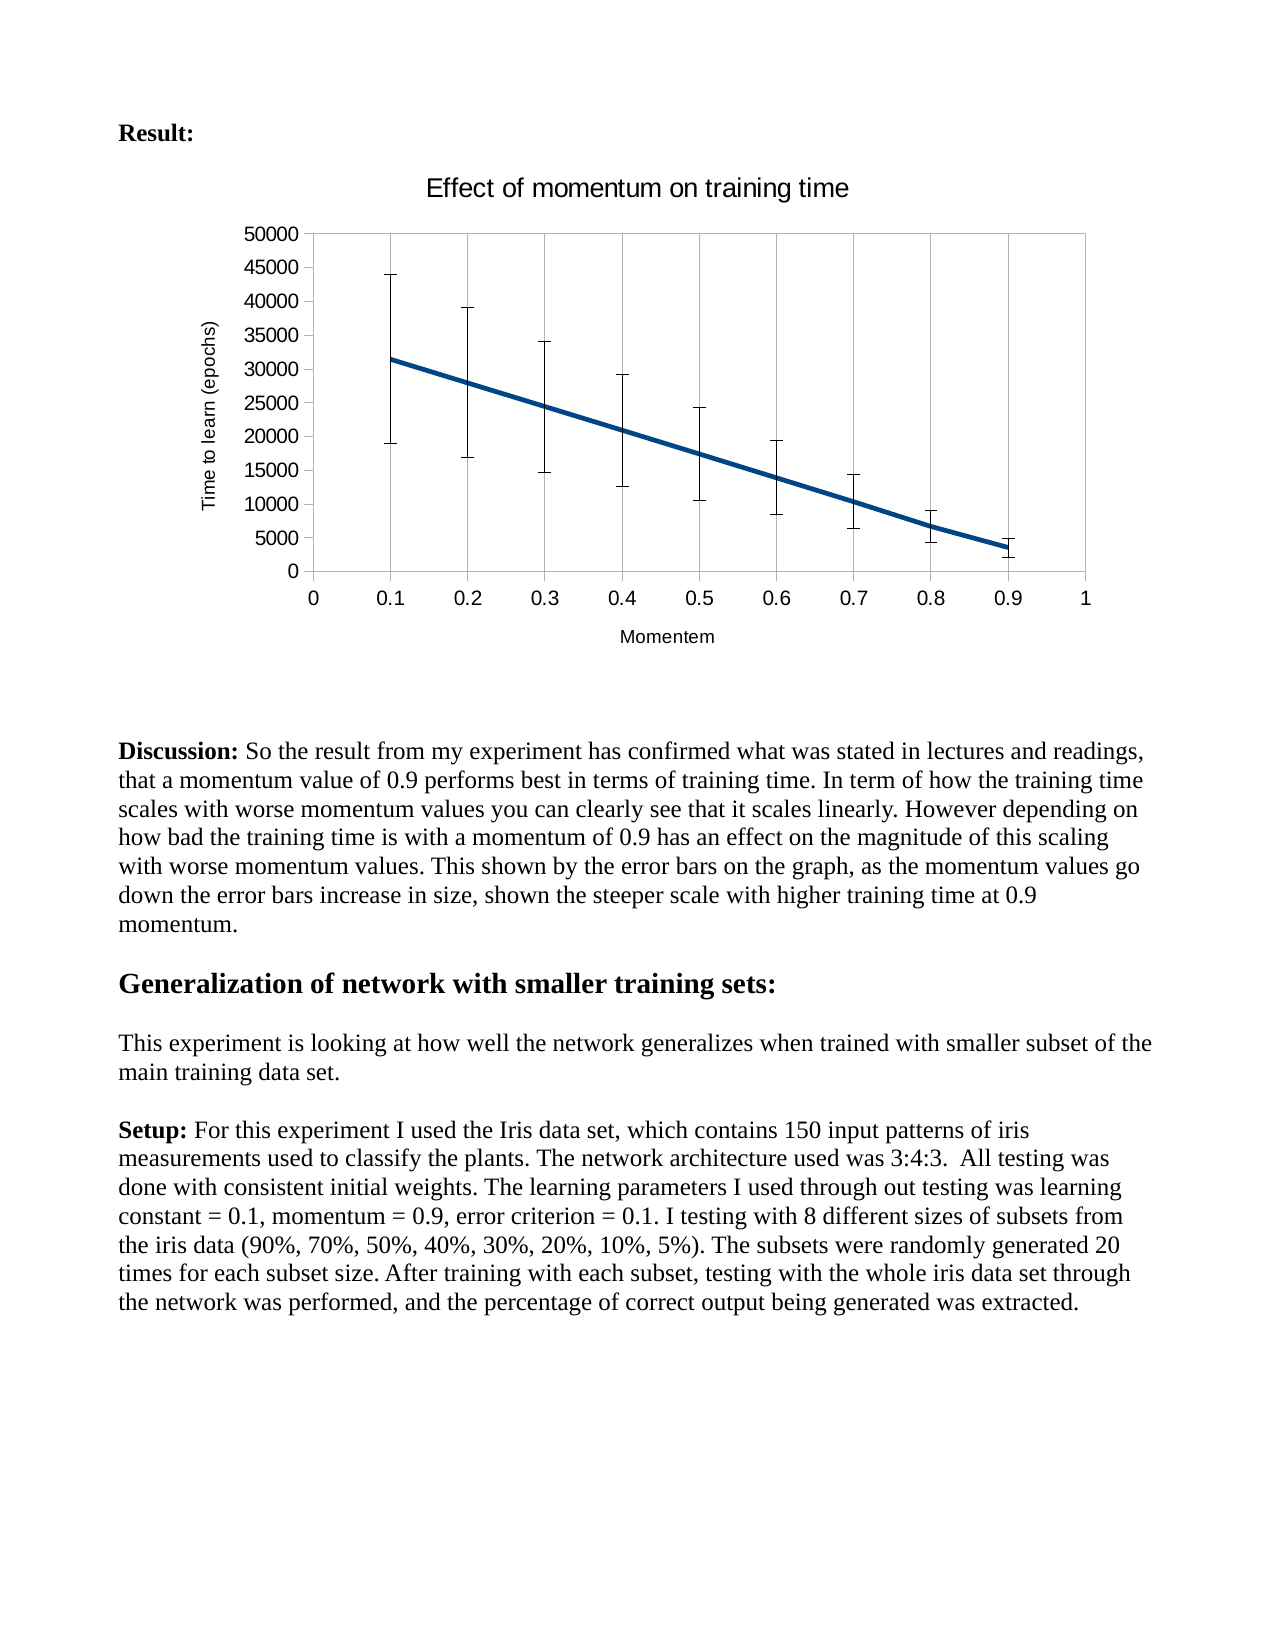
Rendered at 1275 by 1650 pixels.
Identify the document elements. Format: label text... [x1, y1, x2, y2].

text Result: [118, 118, 1157, 147]
text Discussion: So the result from my experiment has confirmed what was stated in lectures and readings, that a momentum value of 0.9 performs best in terms of training time. In term of how the training time scales with worse momentum values you can clearly see that it scales linearly. However depending on how bad the training time is with a momentum of 0.9 has an effect on the magnitude of this scaling with worse momentum values. This shown by the error bars on the graph, as the momentum values go down the error bars increase in size, shown the steeper scale with higher training time at 0.9 momentum. [118, 736, 1157, 937]
text Setup: For this experiment I used the Iris data set, which contains 150 input patterns of iris measurements used to classify the plants. The network architecture used was 3:4:3. All testing was done with consistent initial weights. The learning parameters I used through out testing was learning constant = 0.1, momentum = 0.9, error criterion = 0.1. I testing with 8 different sizes of subsets from the iris data (90%, 70%, 50%, 40%, 30%, 20%, 10%, 5%). The subsets were randomly generated 20 times for each subset size. After training with each subset, testing with the whole iris data set through the network was performed, and the percentage of correct output being generated was extracted. [118, 1115, 1157, 1316]
text Generalization of network with smaller training sets: [118, 966, 1157, 1000]
text This experiment is looking at how well the network generalizes when trained with smaller subset of the main training data set. [118, 1028, 1157, 1086]
